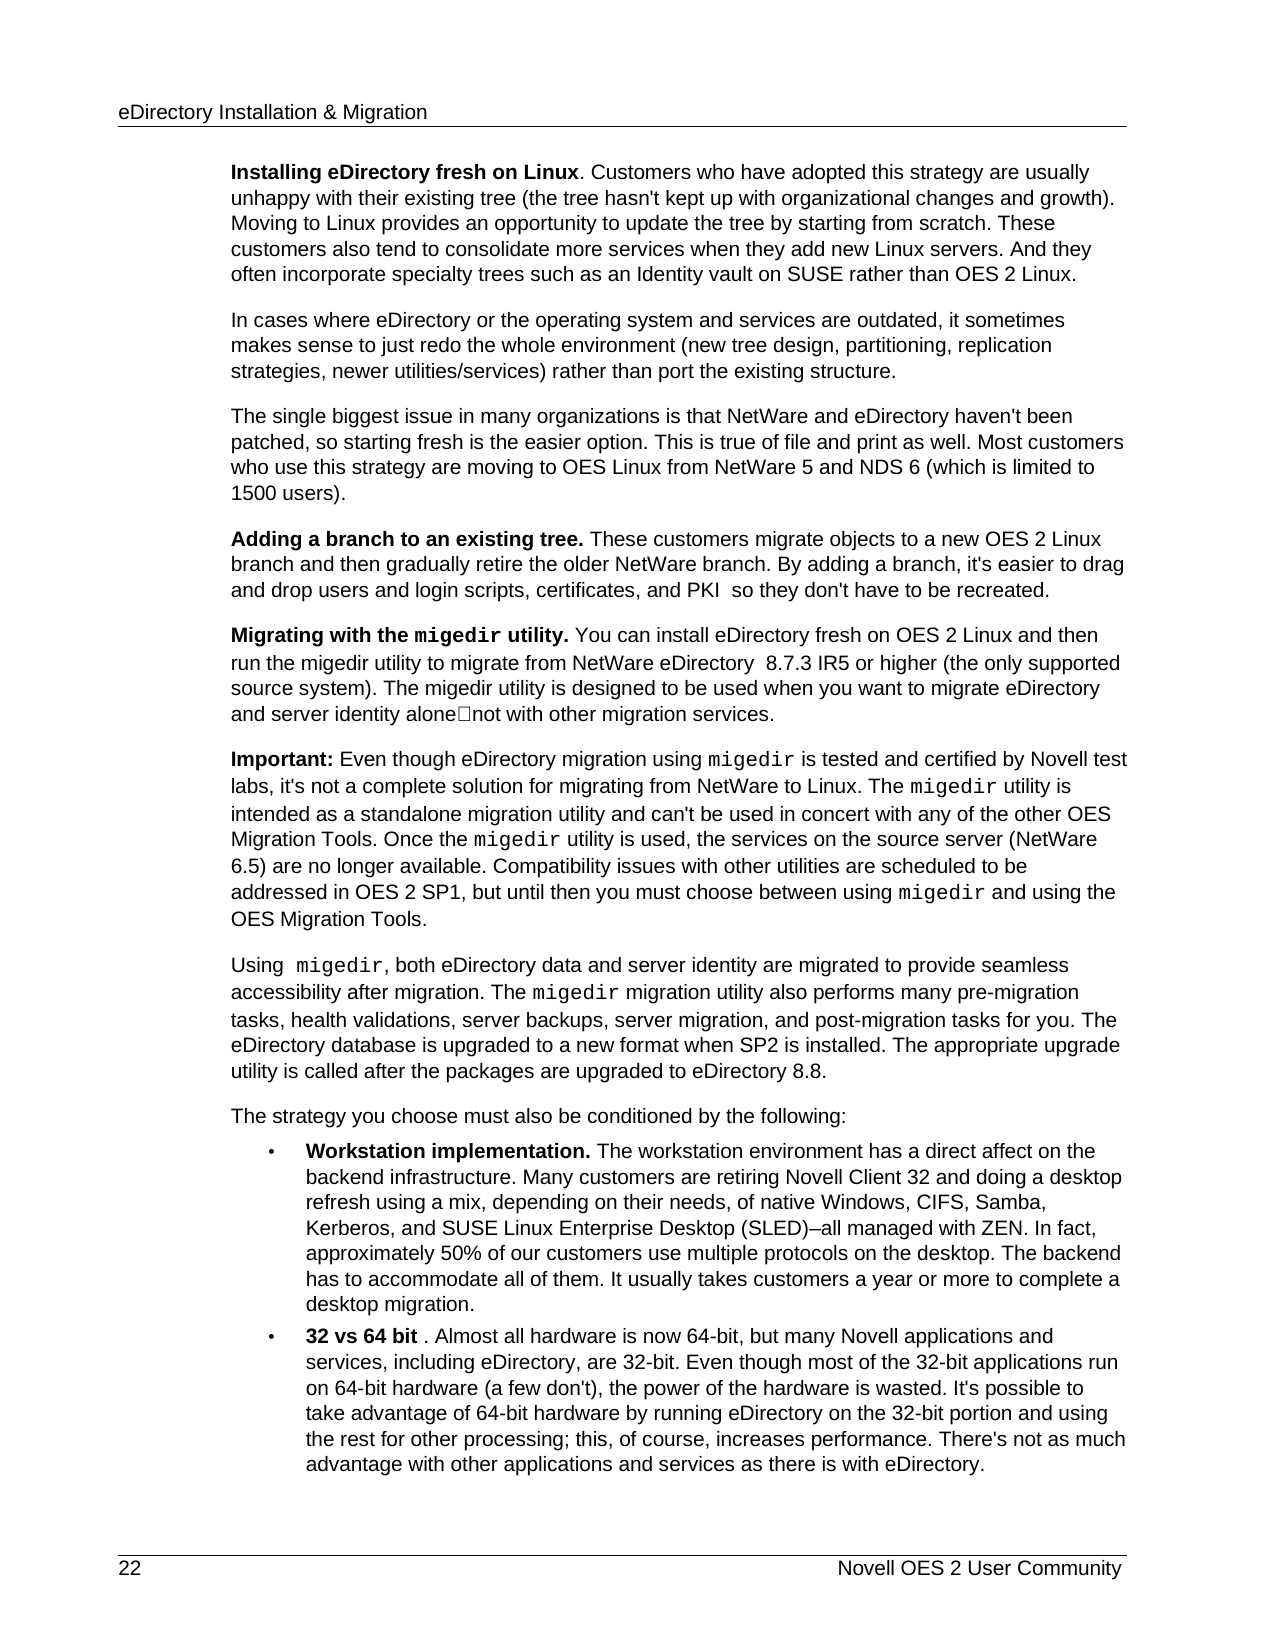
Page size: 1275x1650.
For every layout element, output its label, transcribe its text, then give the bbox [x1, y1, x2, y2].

text In cases where eDirectory or the operating system and services are outdated, it sometimes makes sense to just redo the whole environment (new tree design, partitioning, replication strategies, newer utilities/services) rather than port the existing structure. [231, 308, 1127, 383]
text Adding a branch to an existing tree. These customers migrate objects to a new OES 2 Linux branch and then gradually retire the older NetWare branch. By adding a branch, it's easier to drag and drop users and login scripts, certificates, and PKI so they don't have to be recreated. [231, 527, 1127, 601]
text The strategy you choose must also be conditioned by the following: [231, 1105, 1127, 1128]
list 32 vs 64 bit . Almost all hardware is now 64-bit, but many Novell applications and services, including eDirectory, are 32-bit. Even though most of the 32-bit applications run on 64-bit hardware (a few don't), the power of the hardware is wasted. It's possible to take advantage of 64-bit hardware by running eDirectory on the 32-bit portion and using the rest for other processing; this, of course, increases performance. There's not as much advantage with other applications and services as there is with eDirectory. [268, 1325, 1127, 1476]
text Using migedir, both eDirectory data and server identity are migrated to provide seamless accessibility after migration. The migedir migration utility also performs many pre-migration tasks, health validations, server backups, server migration, and post-migration tasks for you. The eDirectory database is upgraded to a new format when SP2 is installed. The appropriate upgrade utility is called after the packages are upgraded to eDirectory 8.8. [231, 954, 1127, 1082]
text Important: Even though eDirectory migration using migedir is tested and certified by Novell test labs, it's not a complete solution for migrating from NetWare to Linux. The migedir utility is intended as a standalone migration utility and can't be used in concert with any of the other OES Migration Tools. Once the migedir utility is used, the services on the source server (NetWare 6.5) are no longer available. Compatibility issues with other utilities are scheduled to be addressed in OES 2 SP1, but until then you must choose between using migedir and using the OES Migration Tools. [231, 748, 1127, 931]
list Workstation implementation. The workstation environment has a direct affect on the backend infrastructure. Many customers are retiring Novell Client 32 and doing a desktop refresh using a mix, depending on their needs, of native Windows, CIFS, Samba, Kerberos, and SUSE Linux Enterprise Desktop (SLED)–all managed with ZEN. In fact, approximately 50% of our customers use multiple protocols on the desktop. The backend has to accommodate all of them. It usually takes customers a year or more to complete a desktop migration. [268, 1140, 1127, 1316]
text Migrating with the migedir utility. You can install eDirectory fresh on OES 2 Linux and then run the migedir utility to migrate from NetWare eDirectory 8.7.3 IR5 or higher (the only supported source system). The migedir utility is designed to be used when you want to migrate eDirectory and server identity alonenot with other migration services. [231, 624, 1127, 725]
text The single biggest issue in many organizations is that NetWare and eDirectory haven't been patched, so starting fresh is the easier option. This is true of file and print as well. Most customers who use this strategy are moving to OES Linux from NetWare 5 and NDS 6 (which is limited to 1500 users). [231, 405, 1127, 505]
text Installing eDirectory fresh on Linux. Customers who have adopted this strategy are usually unhappy with their existing tree (the tree hasn't kept up with organizational changes and growth). Moving to Linux provides an opportunity to update the tree by starting from scratch. These customers also tend to consolidate more services when they add new Linux servers. And they often incorporate specialty trees such as an Identity vault on SUSE rather than OES 2 Linux. [231, 161, 1127, 286]
